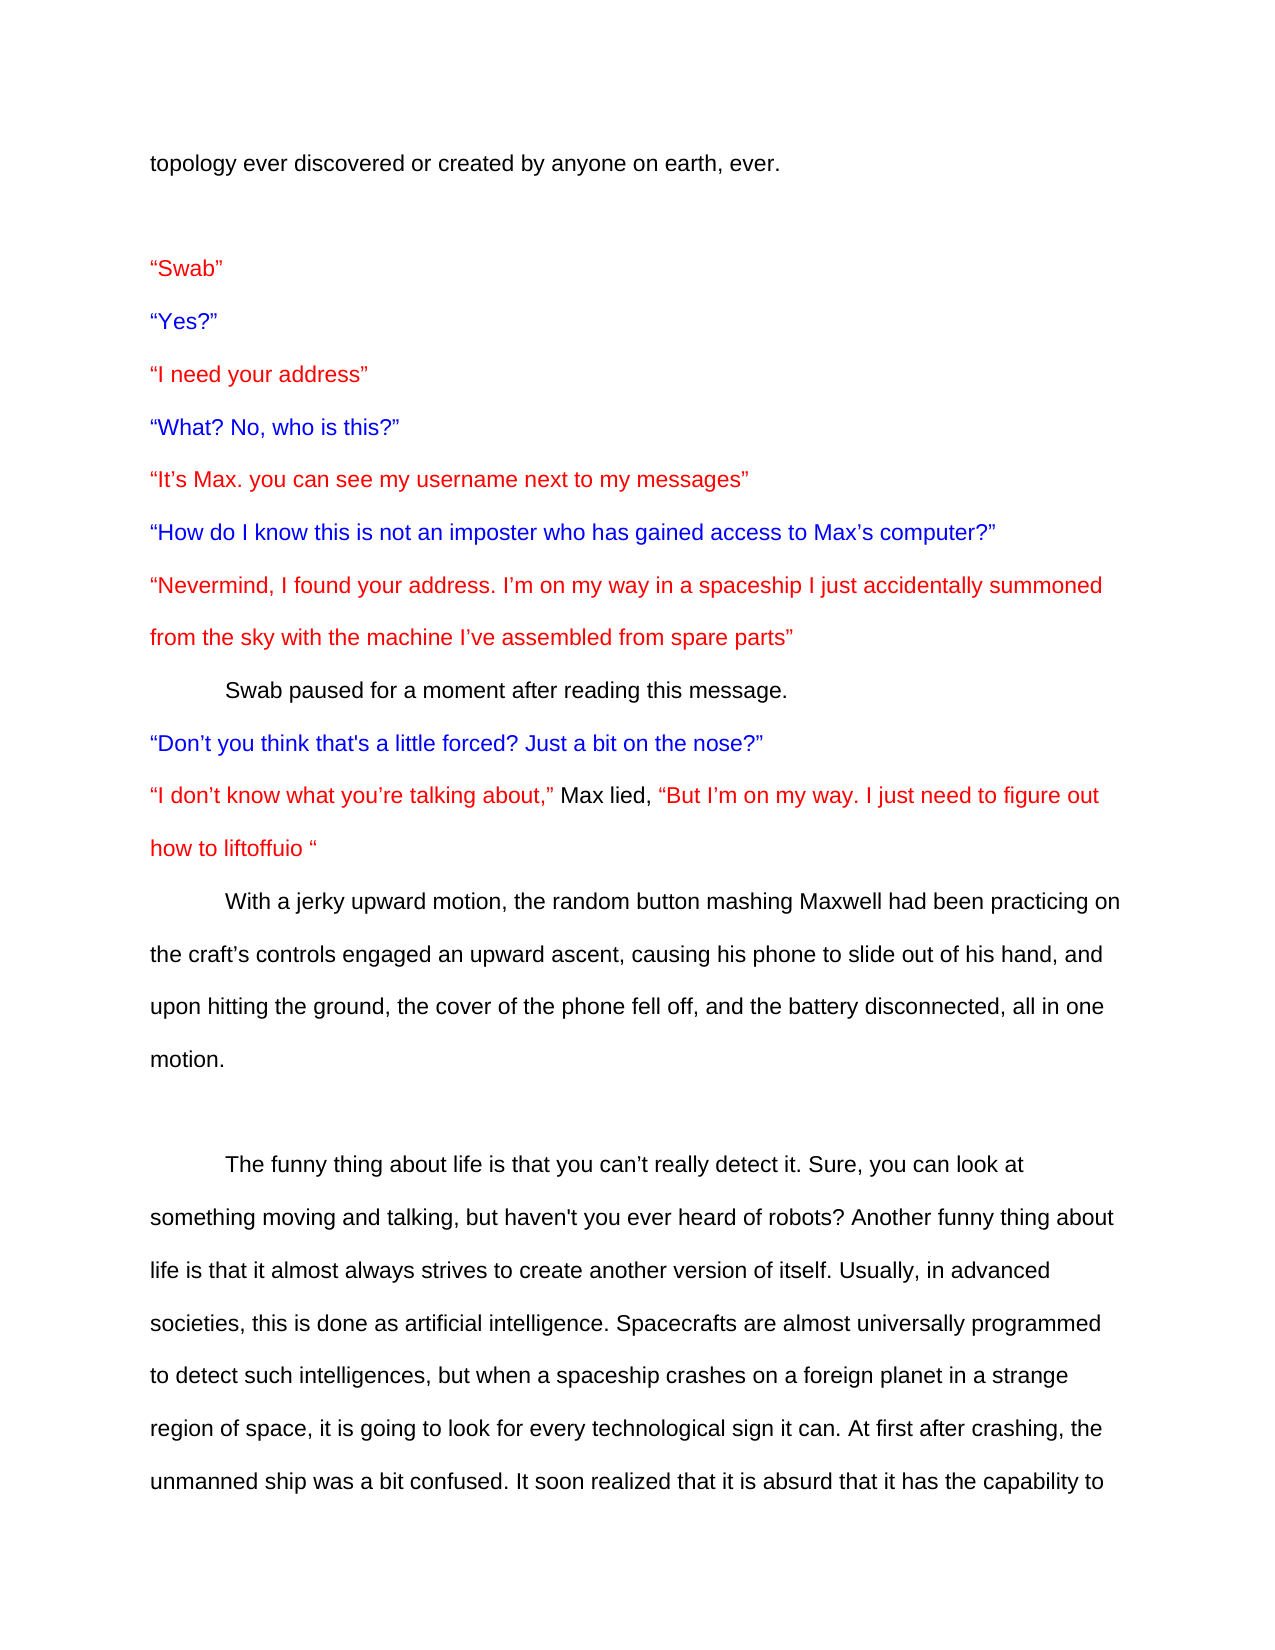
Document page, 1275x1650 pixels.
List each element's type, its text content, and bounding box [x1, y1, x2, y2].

text “What? No, who is this?” [150, 413, 1125, 440]
text Swab paused for a moment after reading this message. [150, 677, 1125, 703]
text The funny thing about life is that you can’t really detect it. Sure, you can look at something moving and talking, but haven't you ever heard of robots? Another funny thing about life is that it almost always strives to create another version of itself. Usually, in advanced societies, this is done as artificial intelligence. Spacecrafts are almost universally programmed to detect such intelligences, but when a spaceship crashes on a foreign planet in a strange region of space, it is going to look for every technological sign it can. At first after crashing, the unmanned ship was a bit confused. It soon realized that it is absurd that it has the capability to [150, 1151, 1125, 1494]
text “How do I know this is not an imposter who has gained access to Max’s computer?” [150, 519, 1125, 545]
text “Yes?” [150, 308, 1125, 334]
text “It’s Max. you can see my username next to my messages” [150, 466, 1125, 493]
text “Swab” [150, 255, 1125, 282]
text topology ever discovered or created by anyone on earth, ever. [150, 150, 1125, 176]
text “I need your address” [150, 361, 1125, 387]
text “I don’t know what you’re talking about,” Max lied, “But I’m on my way. I just need to figure out how to liftoffuio “ [150, 782, 1125, 862]
text “Don’t you think that's a little forced? Just a bit on the nose?” [150, 730, 1125, 756]
text With a jerky upward motion, the random button mashing Maxwell had been practicing on the craft’s controls engaged an upward ascent, causing his phone to slide out of his hand, and upon hitting the ground, the cover of the phone fell off, and the battery disconnected, all in one motion. [150, 888, 1125, 1072]
text “Nevermind, I found your address. I’m on my way in a spaceship I just accidentally summoned from the sky with the machine I’ve assembled from spare parts” [150, 572, 1125, 651]
